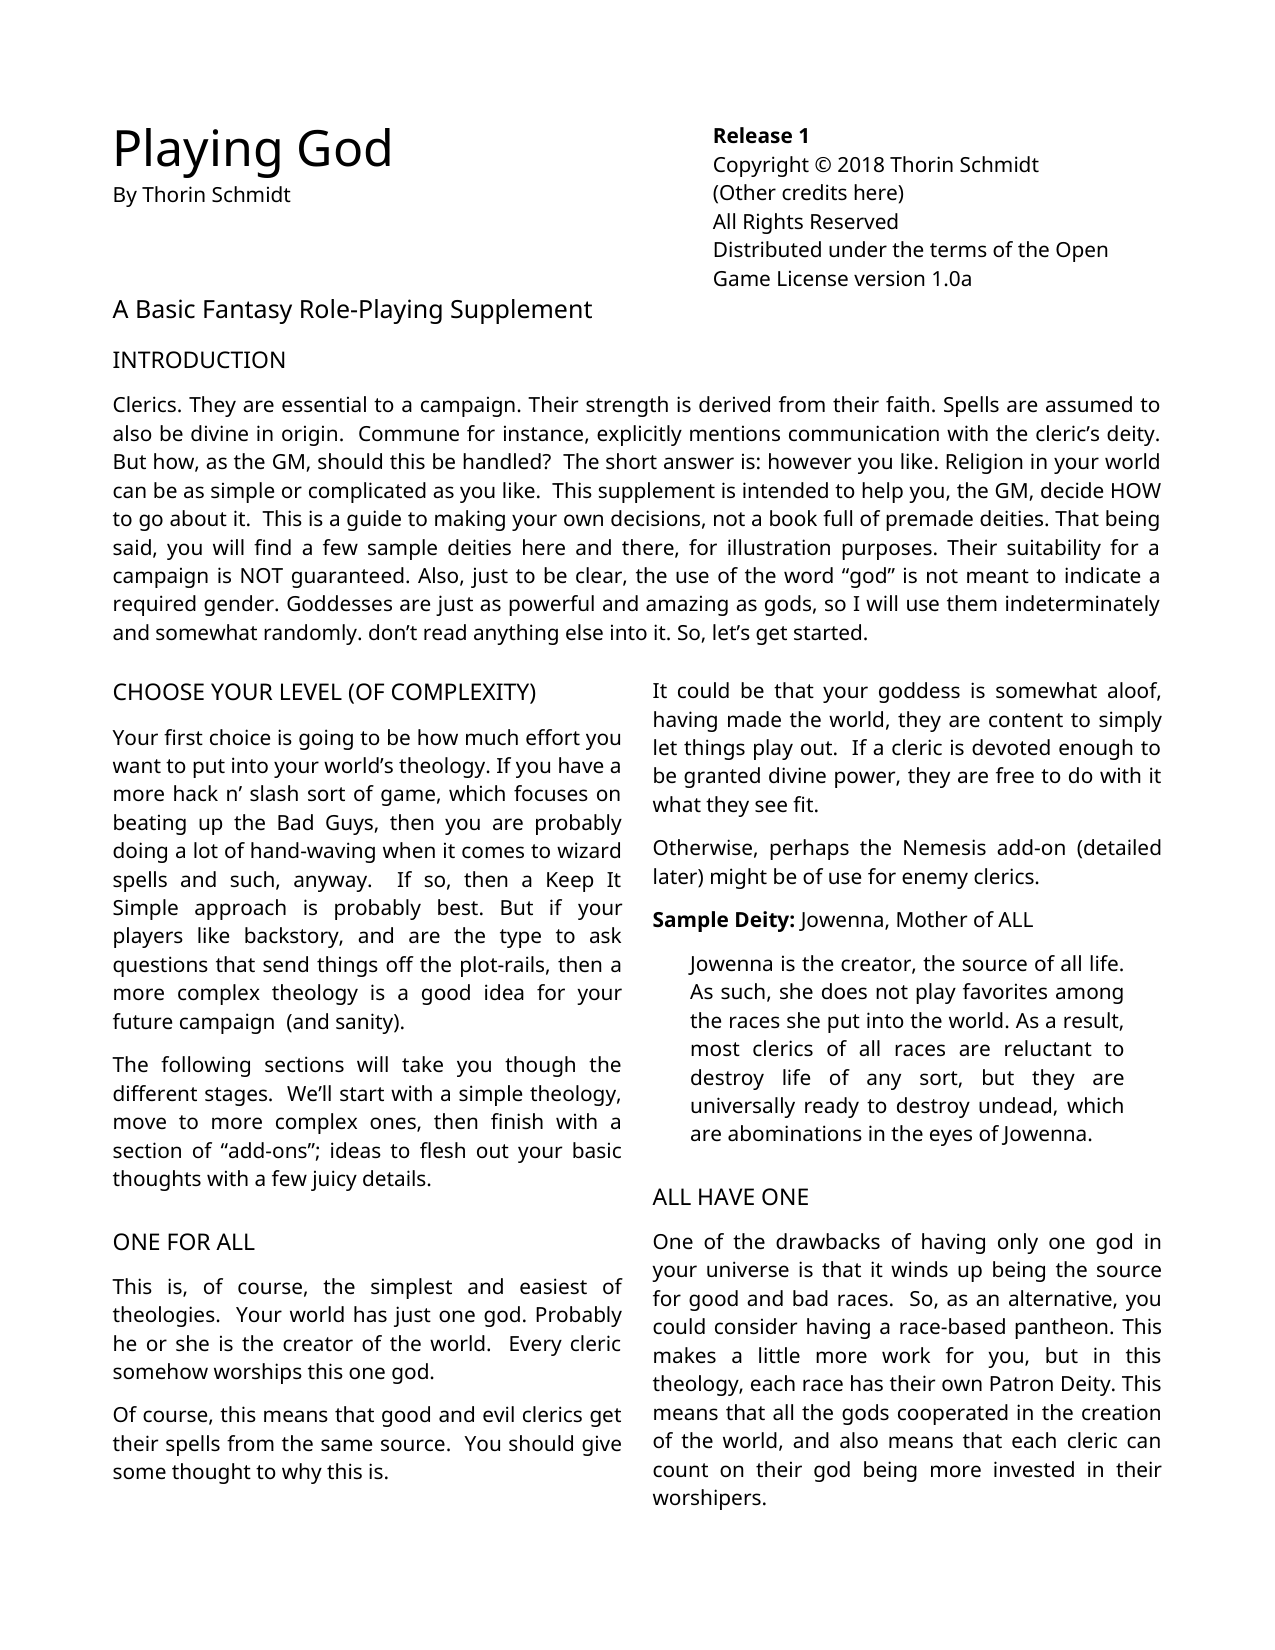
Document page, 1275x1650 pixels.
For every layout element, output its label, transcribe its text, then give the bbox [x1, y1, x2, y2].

subtitle INTRODUCTION [112, 344, 1162, 375]
text Otherwise, perhaps the Nemesis add-on (detailed later) might be of use for enemy clerics. [652, 833, 1162, 890]
text Your first choice is going to be how much effort you want to put into your world’s theology. If you have a more hack n’ slash sort of game, which focuses on beating up the Bad Guys, then you are probably doing a lot of hand-waving when it comes to wizard spells and such, anyway. If so, then a Keep It Simple approach is probably best. But if your players like backstory, and are the type to ask questions that send things off the plot-rails, then a more complex theology is a good idea for your future campaign (and sanity). [112, 723, 622, 1035]
subtitle ALL HAVE ONE [652, 1181, 1162, 1212]
subtitle ONE FOR ALL [112, 1226, 622, 1257]
text Jowenna is the creator, the source of all life. As such, she does not play favorites among the races she put into the world. As a result, most clerics of all races are reluctant to destroy life of any sort, but they are universally ready to destroy undead, which are abominations in the eyes of Jowenna. [690, 949, 1125, 1148]
text Clerics. They are essential to a campaign. Their strength is derived from their faith. Spells are assumed to also be divine in origin. Commune for instance, explicitly mentions communication with the cleric’s deity. But how, as the GM, should this be handled? The short answer is: however you like. Religion in your world can be as simple or complicated as you like. This supplement is intended to help you, the GM, decide HOW to go about it. This is a guide to making your own decisions, not a book full of premade deities. That being said, you will find a few sample deities here and there, for illustration purposes. Their suitability for a campaign is NOT guaranteed. Also, just to be clear, the use of the word “god” is not meant to indicate a required gender. Goddesses are just as powerful and amazing as gods, so I will use them indeterminately and somewhat randomly. don’t read anything else into it. So, let’s get started. [112, 390, 1162, 646]
table_header Release 1 Copyright © 2018 Thorin Schmidt (Other credits here) All Rights Reserved Distributed under the terms of the Open Game License version 1.0a [713, 113, 1162, 292]
table_header Playing God By Thorin Schmidt [113, 113, 713, 292]
text This is, of course, the simplest and easiest of theologies. Your world has just one god. Probably he or she is the creator of the world. Every cleric somehow worships this one god. [112, 1272, 622, 1386]
text Of course, this means that good and evil clerics get their spells from the same source. You should give some thought to why this is. [112, 1401, 622, 1486]
text Sample Deity: Jowenna, Mother of ALL [652, 905, 1162, 934]
text The following sections will take you though the different stages. We’ll start with a simple theology, move to more complex ones, then finish with a section of “add-ons”; ideas to flesh out your basic thoughts with a few juicy details. [112, 1050, 622, 1193]
text It could be that your goddess is somewhat aloof, having made the world, they are content to simply let things play out. If a cleric is devoted enough to be granted divine power, they are free to do with it what they see fit. [652, 676, 1162, 818]
table_cell A Basic Fantasy Role-Playing Supplement [113, 292, 1162, 326]
text One of the drawbacks of having only one god in your universe is that it winds up being the source for good and bad races. So, as an alternative, you could consider having a race-based pantheon. This makes a little more work for you, but in this theology, each race has their own Patron Deity. This means that all the gods cooperated in the creation of the world, and also means that each cleric can count on their god being more invested in their worshipers. [652, 1227, 1162, 1512]
subtitle CHOOSE YOUR LEVEL (OF COMPLEXITY) [112, 676, 622, 708]
